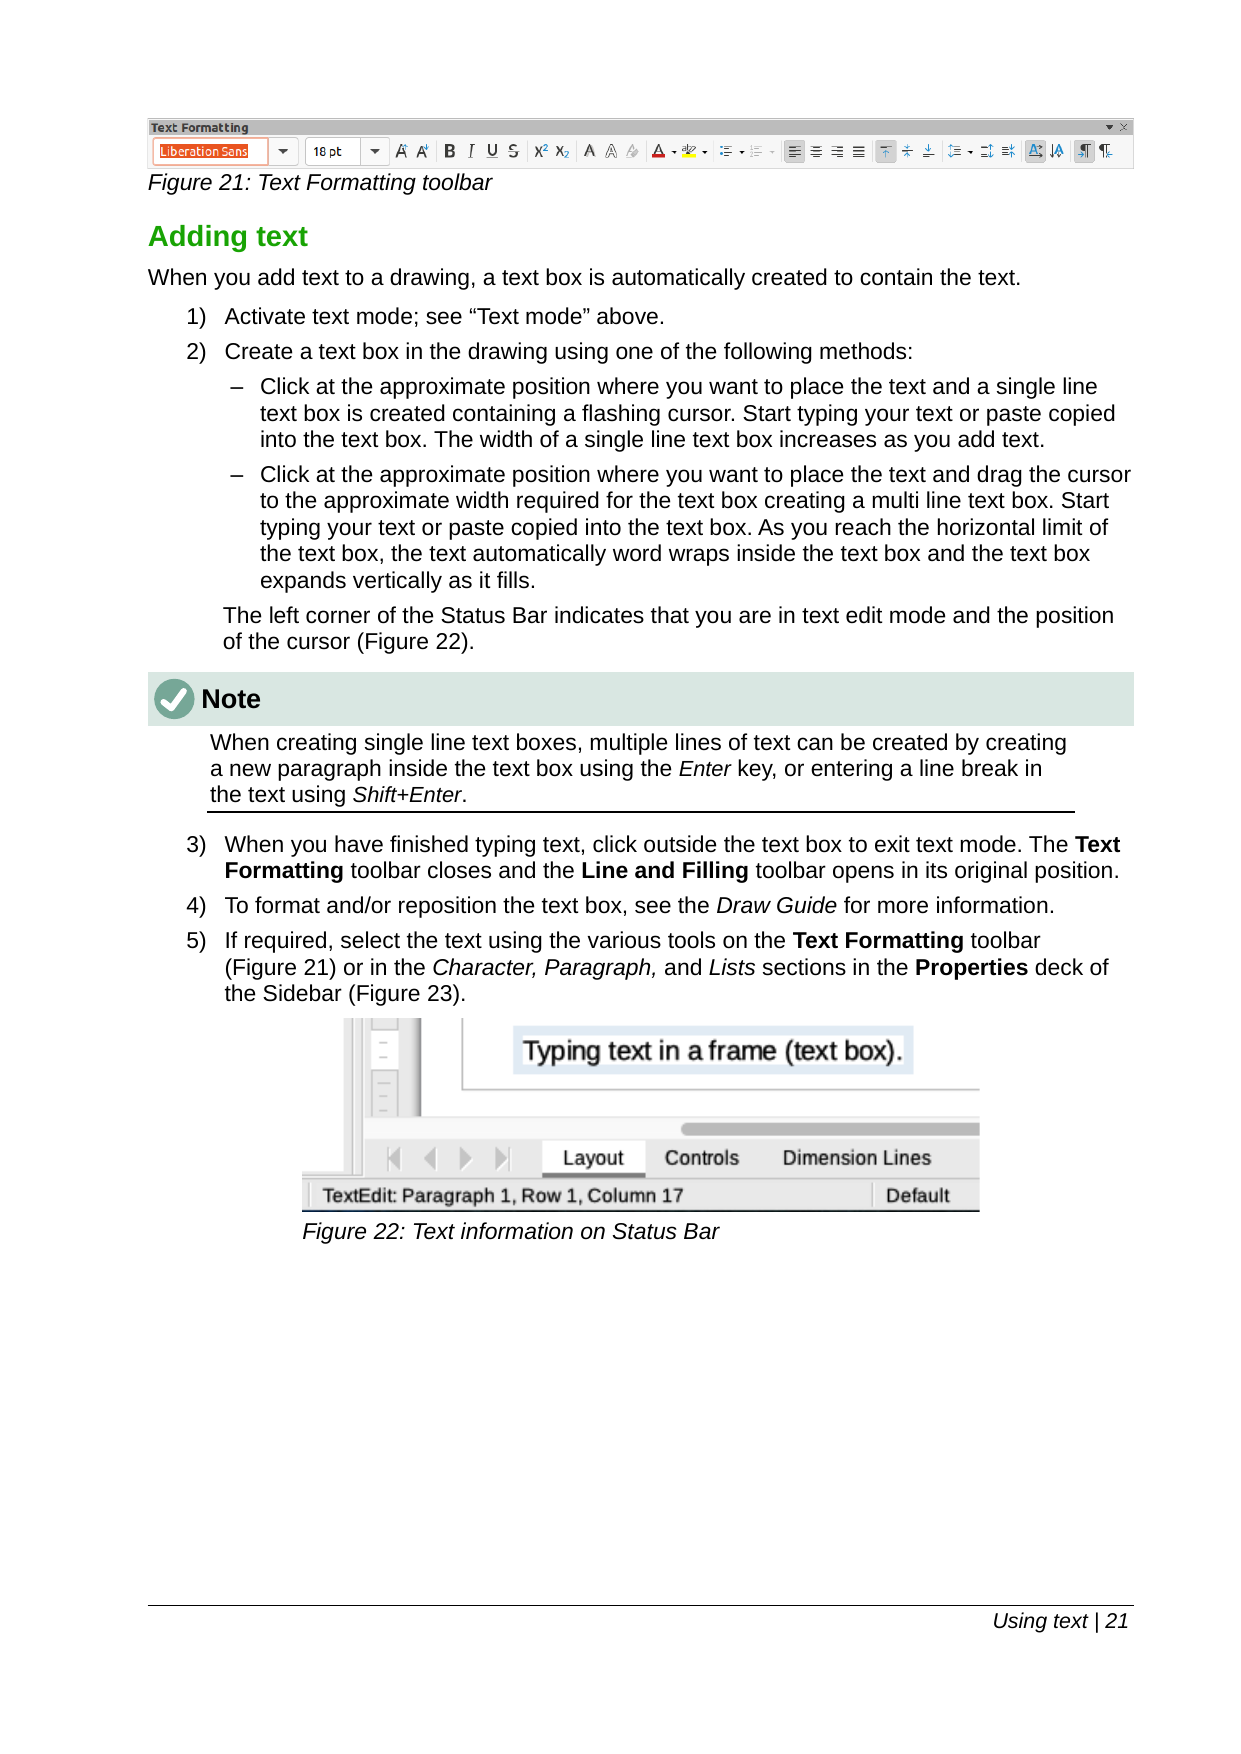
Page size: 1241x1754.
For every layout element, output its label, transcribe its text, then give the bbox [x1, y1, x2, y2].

list The left corner of the Status Bar indicates that you are in text edit mode and the position of the cursor (Figure 22). [223, 602, 1134, 654]
list Click at the approximate position where you want to place the text and a single line text box is created containing a flashing cursor. Start typing your text or paste copied into the text box. The width of a single line text box increases as you add text. [230, 373, 1134, 452]
picture [147, 118, 1134, 169]
text When creating single line text boxes, multiple lines of text can be created by creating a new paragraph inside the text box using the Enter key, or entering a line break in the text using Shift+Enter. [207, 726, 1075, 811]
picture [302, 1018, 980, 1212]
text When you add text to a drawing, a text box is automatically created to contain the text. [148, 264, 1134, 290]
list Create a text box in the drawing using one of the following methods: [207, 338, 1134, 364]
text Figure 22: Text information on Status Bar [302, 1212, 979, 1244]
subtitle Adding text [148, 219, 1134, 252]
subtitle Note [148, 672, 1134, 726]
list Click at the approximate position where you want to place the text and drag the cursor to the approximate width required for the text box creating a multi line text box. Start typing your text or paste copied into the text box. As you reach the horizontal limit of the text box, the text automatically word wraps inside the text box and the text box expands vertically as it fills. [230, 461, 1134, 593]
list To format and/or reposition the text box, see the Draw Guide for more information. [207, 892, 1134, 918]
text Figure 21: Text Formatting toolbar [148, 169, 1134, 195]
list If required, select the text using the various tools on the Text Formatting toolbar (Figure 21) or in the Character, Paragraph, and Lists sections in the Properties deck of the Sidebar (Figure 23). [207, 927, 1134, 1006]
list Activate text mode; see “Text mode” above. [207, 303, 1134, 329]
list When you have finished typing text, click outside the text box to exit text mode. The Text Formatting toolbar closes and the Line and Filling toolbar opens in its original position. [207, 831, 1134, 883]
